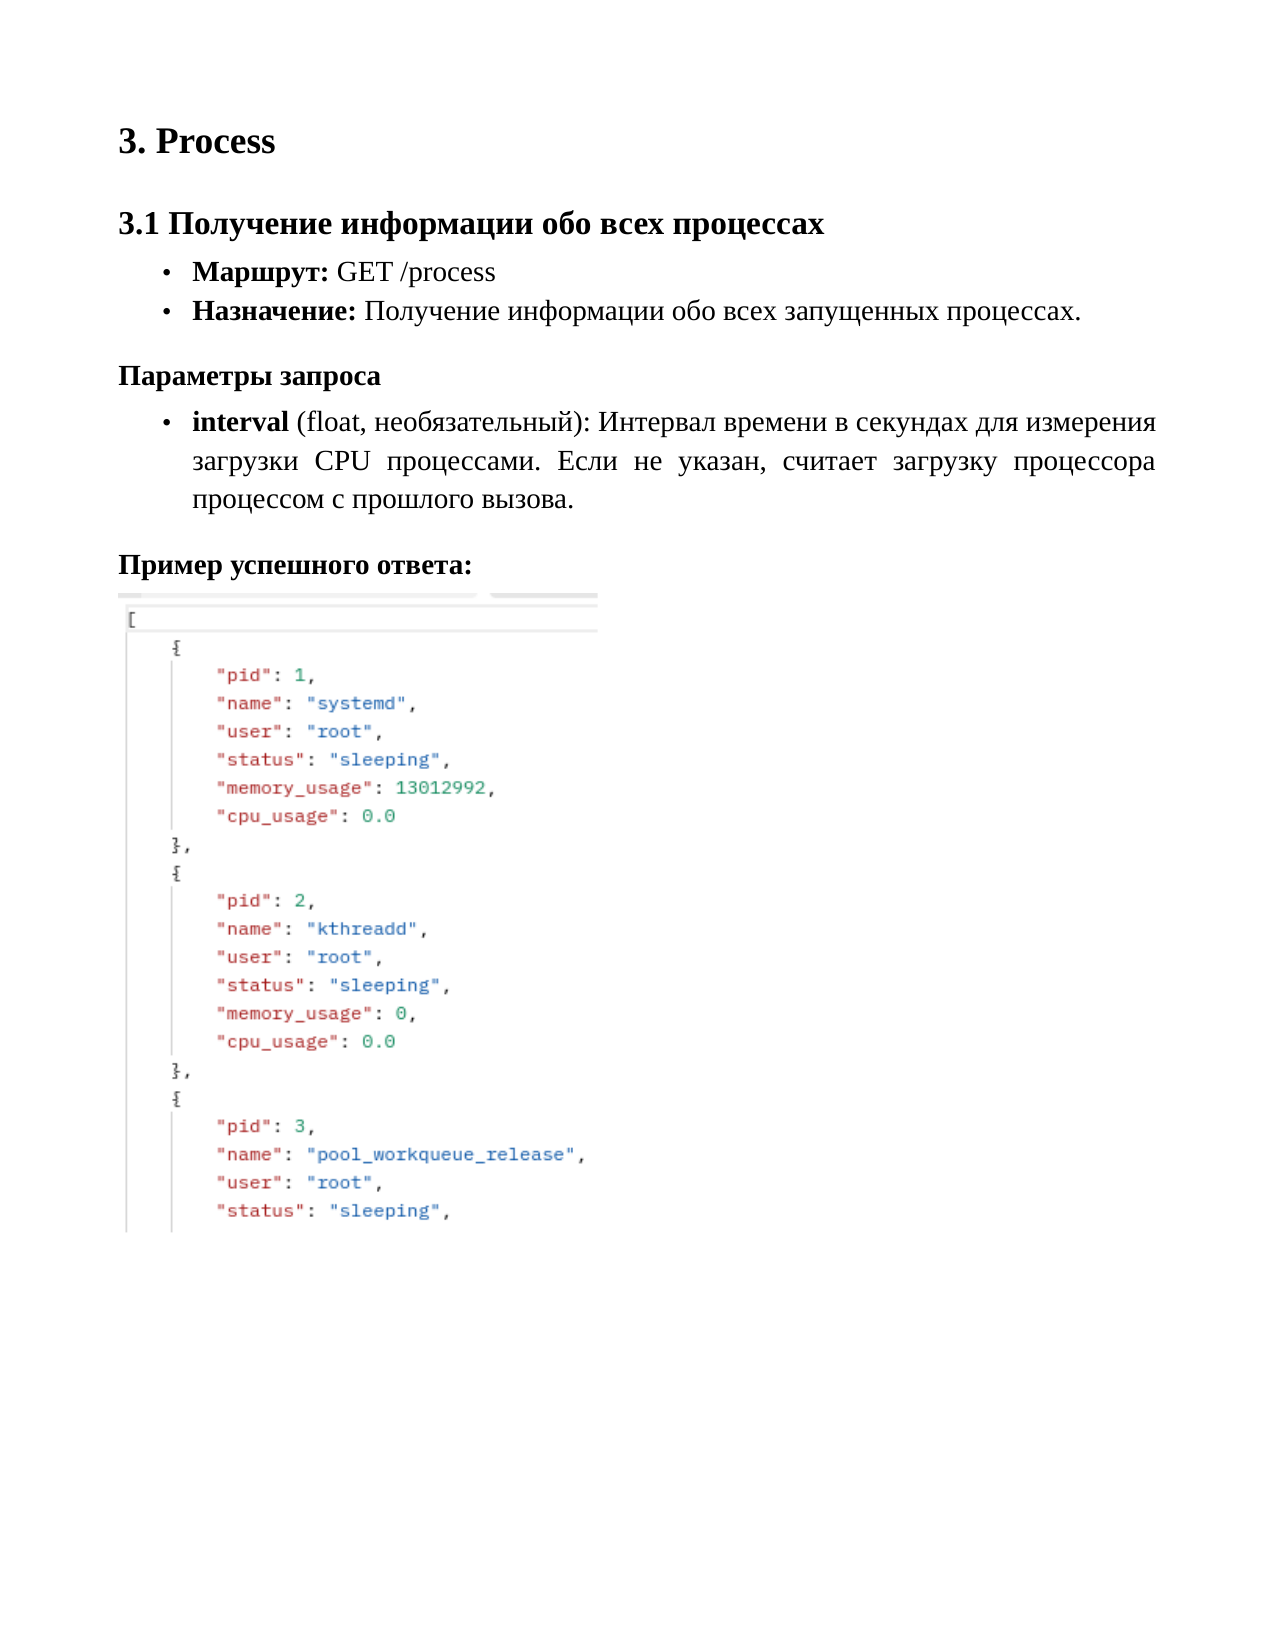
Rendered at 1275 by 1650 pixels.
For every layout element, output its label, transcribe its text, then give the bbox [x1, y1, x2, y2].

picture [118, 593, 598, 1242]
list interval (float, необязательный): Интервал времени в секундах для измерения загрузки CPU процессами. Если не указан, считает загрузку процессора процессом с прошлого вызова. [162, 404, 1157, 515]
list Маршрут: GET /process [162, 254, 1157, 288]
subtitle Параметры запроса [118, 358, 1157, 392]
subtitle 3. Process [118, 118, 1157, 161]
subtitle 3.1 Получение информации обо всех процессах [118, 203, 1157, 242]
subtitle Пример успешного ответа: [118, 547, 1157, 581]
list Назначение: Получение информации обо всех запущенных процессах. [162, 293, 1157, 326]
